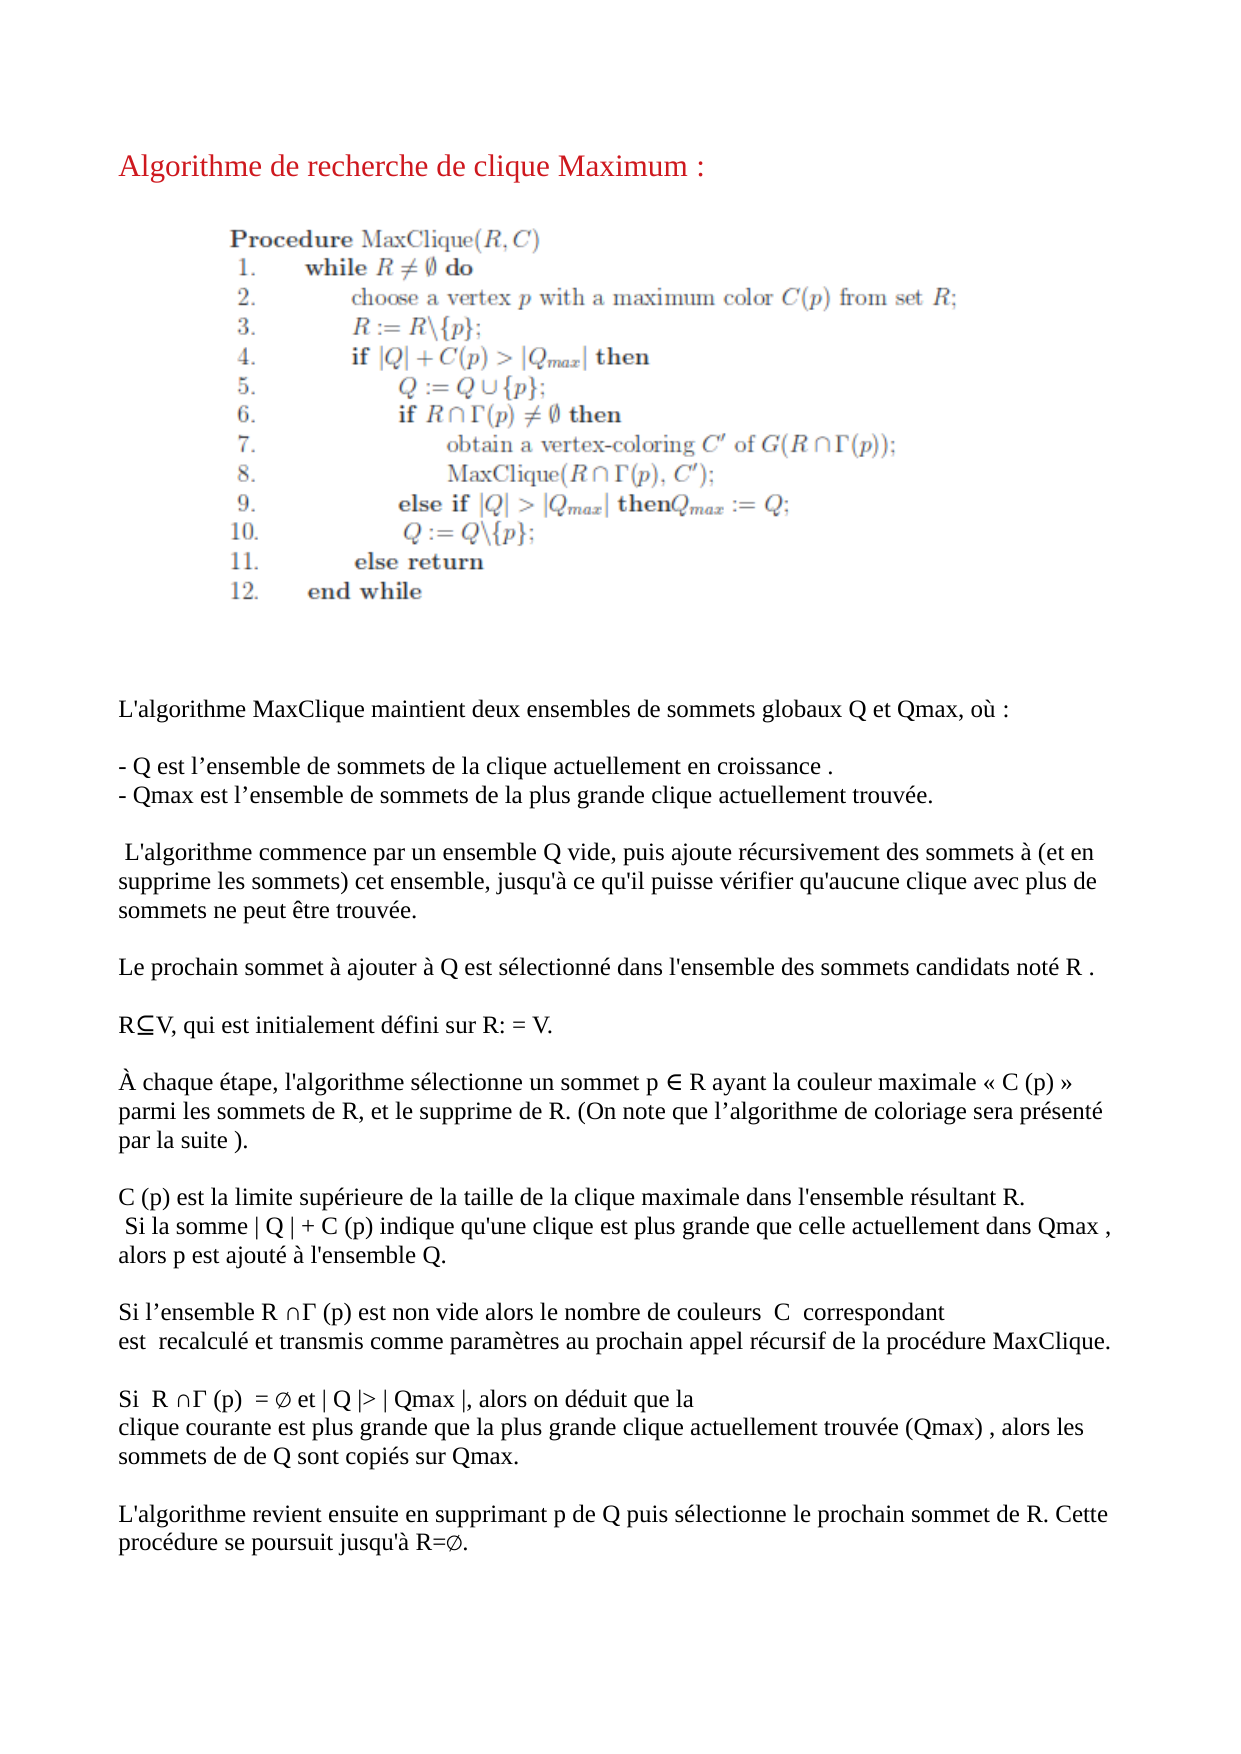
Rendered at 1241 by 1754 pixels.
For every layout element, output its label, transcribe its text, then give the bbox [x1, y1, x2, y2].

text L'algorithme commence par un ensemble Q vide, puis ajoute récursivement des sommets à (et en supprime les sommets) cet ensemble, jusqu'à ce qu'il puisse vérifier qu'aucune clique avec plus de sommets ne peut être trouvée. [118, 837, 1122, 924]
text - Qmax est l’ensemble de sommets de la plus grande clique actuellement trouvée. [118, 780, 1122, 809]
text Si l’ensemble R ∩Γ (p) est non vide alors le nombre de couleurs C correspondant est recalculé et transmis comme paramètres au prochain appel récursif de la procédure MaxClique. [118, 1269, 1122, 1355]
text L'algorithme MaxClique maintient deux ensembles de sommets globaux Q et Qmax, où : [118, 694, 1122, 722]
text C (p) est la limite supérieure de la taille de la clique maximale dans l'ensemble résultant R. [118, 1154, 1122, 1211]
text À chaque étape, l'algorithme sélectionne un sommet p ∈ R ayant la couleur maximale « C (p) » parmi les sommets de R, et le supprime de R. (On note que l’algorithme de coloriage sera présenté par la suite ). [118, 1039, 1122, 1154]
text - Q est l’ensemble de sommets de la clique actuellement en croissance . [118, 751, 1122, 780]
text Si R ∩Γ (p) = ∅ et | Q |> | Qmax |, alors on déduit que la clique courante est plus grande que la plus grande clique actuellement trouvée (Qmax) , alors les sommets de de Q sont copiés sur Qmax. [118, 1384, 1122, 1470]
text Le prochain sommet à ajouter à Q est sélectionné dans l'ensemble des sommets candidats noté R . [118, 924, 1122, 1010]
picture [186, 224, 1032, 629]
text L'algorithme revient ensuite en supprimant p de Q puis sélectionne le prochain sommet de R. Cette procédure se poursuit jusqu'à R=∅. [118, 1499, 1122, 1556]
text R⊆V, qui est initialement défini sur R: = V. [118, 1010, 1122, 1039]
text Algorithme de recherche de clique Maximum : [118, 147, 1122, 183]
text Si la somme | Q | + C (p) indique qu'une clique est plus grande que celle actuellement dans Qmax , alors p est ajouté à l'ensemble Q. [118, 1211, 1122, 1269]
